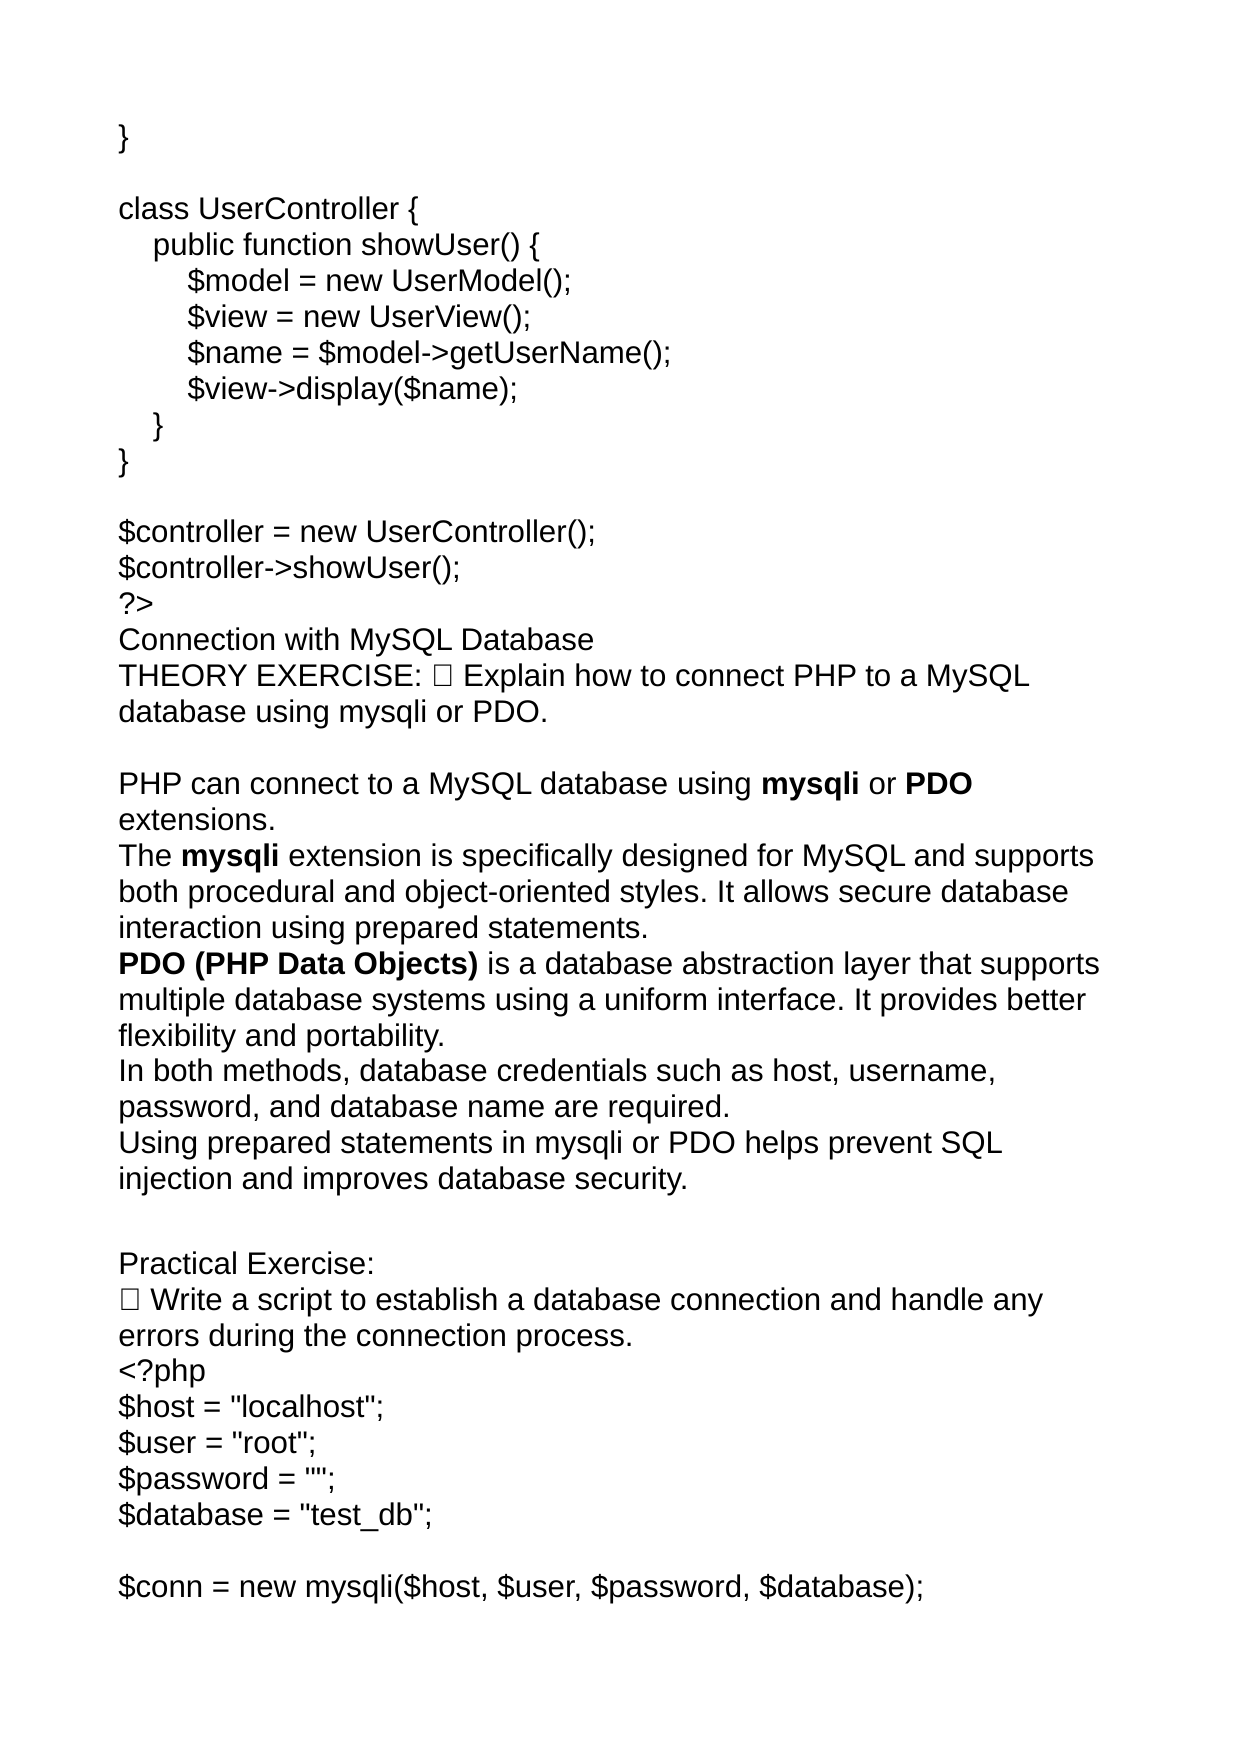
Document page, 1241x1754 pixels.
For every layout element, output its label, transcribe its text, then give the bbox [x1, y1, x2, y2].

text $model = new UserModel(); [118, 262, 1122, 298]
text ?> [118, 585, 1122, 621]
text public function showUser() { [118, 226, 1122, 262]
text $controller = new UserController(); [118, 513, 1122, 549]
text } [118, 442, 1122, 477]
text THEORY EXERCISE:  Explain how to connect PHP to a MySQL database using mysqli or PDO. [118, 657, 1122, 729]
text $password = ""; [118, 1460, 1122, 1496]
text $conn = new mysqli($host, $user, $password, $database); [118, 1568, 1122, 1604]
text } [118, 118, 1122, 154]
text $host = "localhost"; [118, 1388, 1122, 1424]
text  Write a script to establish a database connection and handle any errors during the connection process. [118, 1281, 1122, 1352]
text class UserController { [118, 190, 1122, 226]
text <?php [118, 1352, 1122, 1388]
text $view->display($name); [118, 370, 1122, 406]
text Practical Exercise: [118, 1245, 1122, 1281]
text $controller->showUser(); [118, 549, 1122, 585]
text PHP can connect to a MySQL database using mysqli or PDO extensions. The mysqli extension is specifically designed for MySQL and supports both procedural and object-oriented styles. It allows secure database interaction using prepared statements. PDO (PHP Data Objects) is a database abstraction layer that supports multiple database systems using a uniform interface. It provides better flexibility and portability. In both methods, database credentials such as host, username, password, and database name are required. Using prepared statements in mysqli or PDO helps prevent SQL injection and improves database security. [118, 765, 1122, 1196]
text Connection with MySQL Database [118, 621, 1122, 657]
text $view = new UserView(); [118, 298, 1122, 334]
text } [118, 406, 1122, 442]
text $user = "root"; [118, 1424, 1122, 1460]
text $database = "test_db"; [118, 1496, 1122, 1532]
text $name = $model->getUserName(); [118, 334, 1122, 370]
